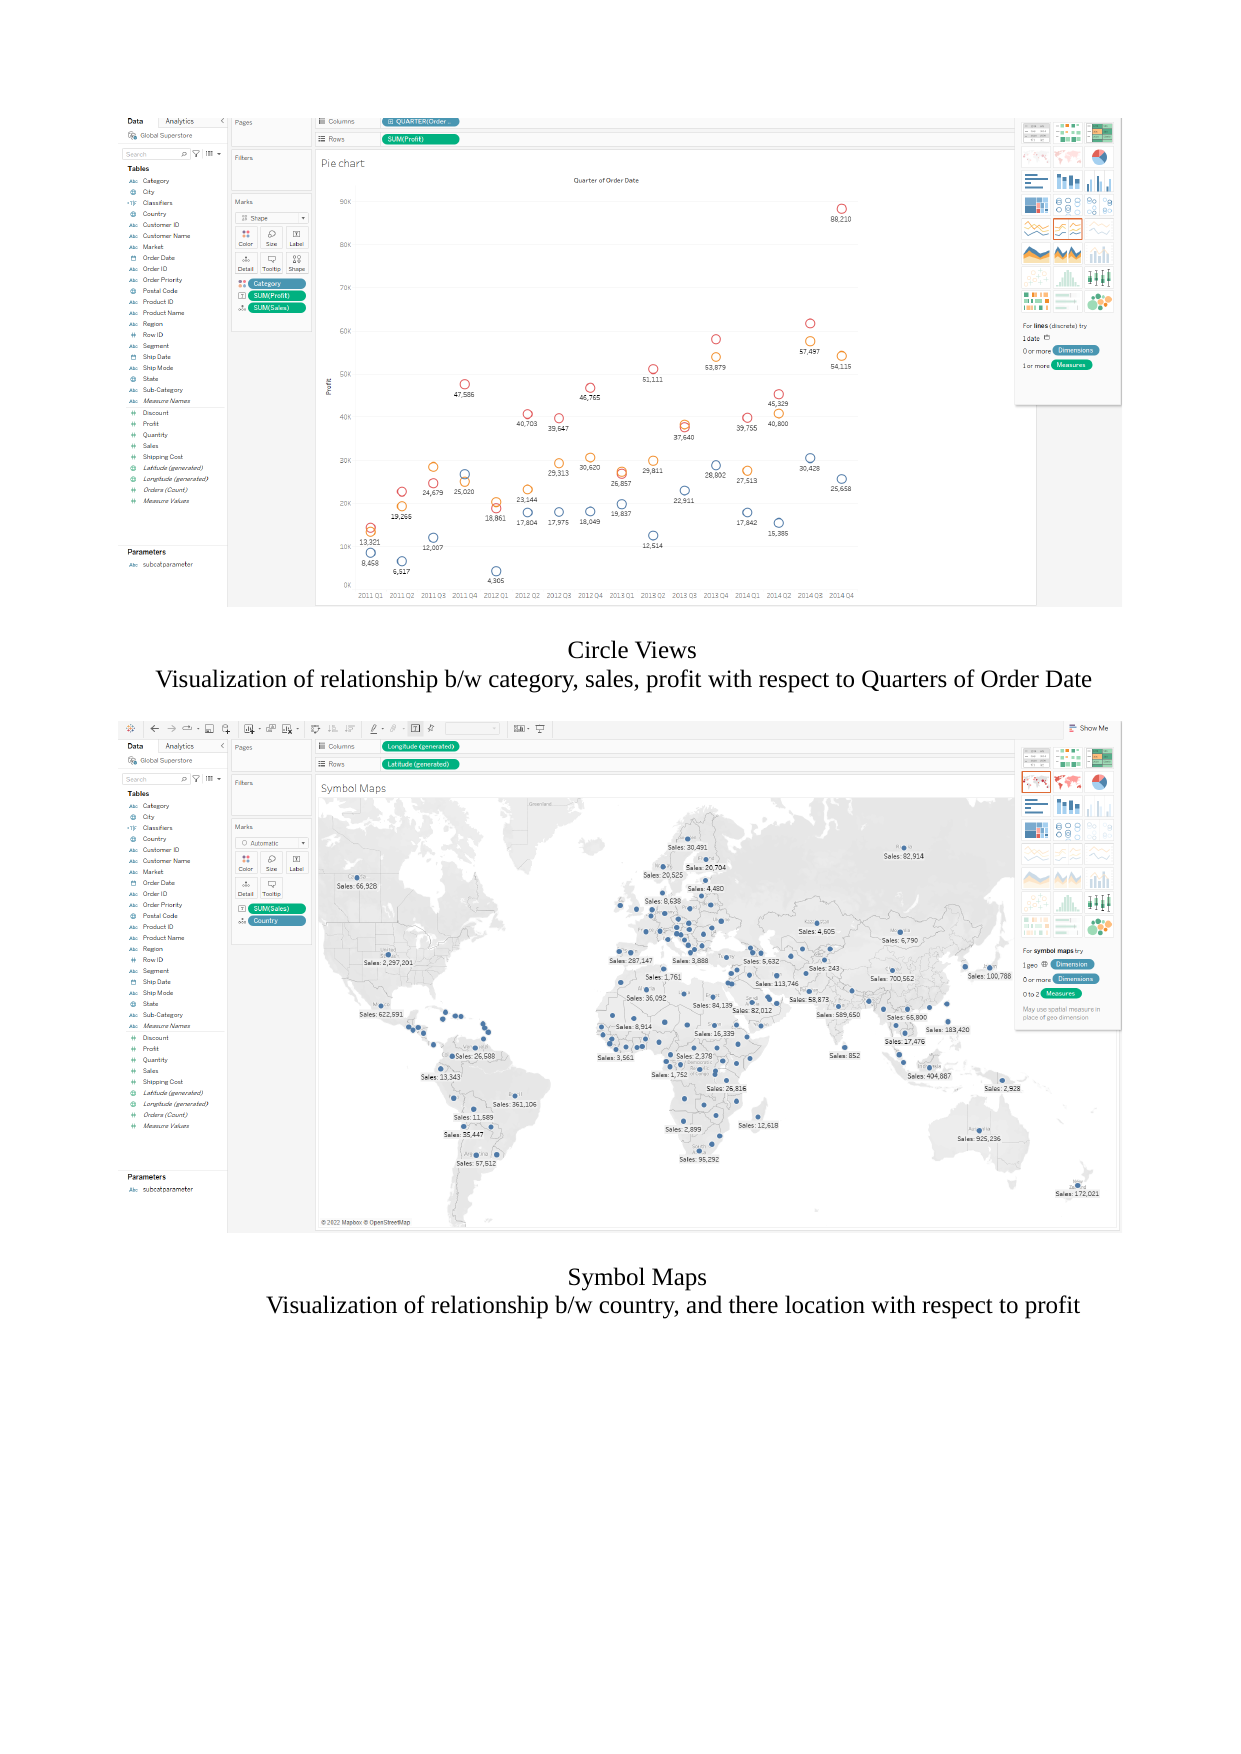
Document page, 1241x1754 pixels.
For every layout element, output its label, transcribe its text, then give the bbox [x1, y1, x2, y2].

text Visualization of relationship b/w category, sales, profit with respect to Quarters of Order Date [118, 664, 1122, 693]
text Visualization of relationship b/w country, and there location with respect to profit [118, 1290, 1122, 1319]
text Circle Views [118, 635, 1122, 664]
picture [118, 118, 1123, 607]
picture [118, 721, 1123, 1233]
text Symbol Maps [118, 1262, 1122, 1290]
